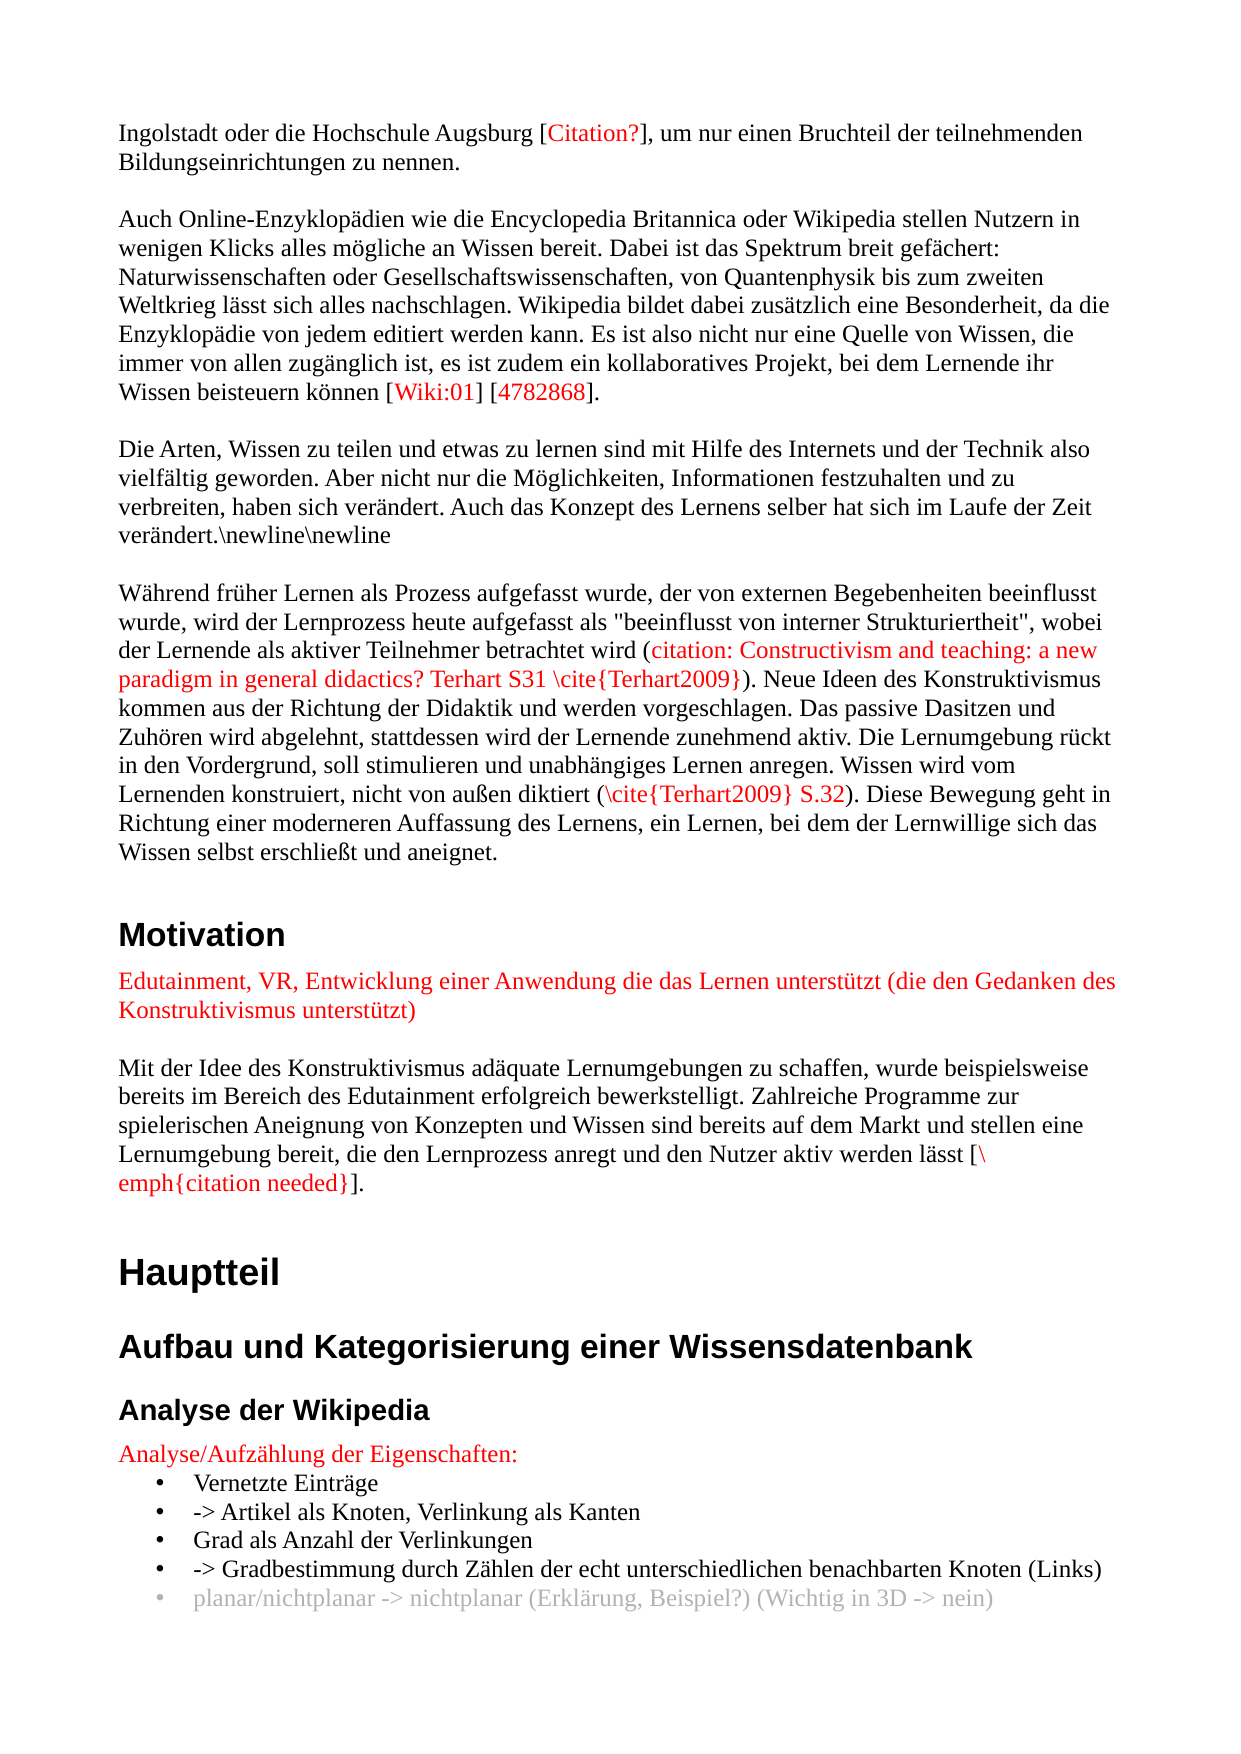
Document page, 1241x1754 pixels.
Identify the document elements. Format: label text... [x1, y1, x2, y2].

subtitle Hauptteil [118, 1250, 1122, 1294]
list -> Artikel als Knoten, Verlinkung als Kanten [156, 1497, 1122, 1525]
text Auch Online-Enzyklopädien wie die Encyclopedia Britannica oder Wikipedia stellen Nutzern in wenigen Klicks alles mögliche an Wissen bereit. Dabei ist das Spektrum breit gefächert: Naturwissenschaften oder Gesellschaftswissenschaften, von Quantenphysik bis zum zweiten Weltkrieg lässt sich alles nachschlagen. Wikipedia bildet dabei zusätzlich eine Besonderheit, da die Enzyklopädie von jedem editiert werden kann. Es ist also nicht nur eine Quelle von Wissen, die immer von allen zugänglich ist, es ist zudem ein kollaboratives Projekt, bei dem Lernende ihr Wissen beisteuern können [Wiki:01] [4782868]. [118, 204, 1122, 406]
subtitle Aufbau und Kategorisierung einer Wissensdatenbank [118, 1327, 1122, 1366]
subtitle Analyse der Wikipedia [118, 1393, 1122, 1427]
text Während früher Lernen als Prozess aufgefasst wurde, der von externen Begebenheiten beeinflusst wurde, wird der Lernprozess heute aufgefasst als "beeinflusst von interner Strukturiertheit", wobei der Lernende als aktiver Teilnehmer betrachtet wird (citation: Constructivism and teaching: a new paradigm in general didactics? Terhart S31 \cite{Terhart2009}). Neue Ideen des Konstruktivismus kommen aus der Richtung der Didaktik und werden vorgeschlagen. Das passive Dasitzen und Zuhören wird abgelehnt, stattdessen wird der Lernende zunehmend aktiv. Die Lernumgebung rückt in den Vordergrund, soll stimulieren und unabhängiges Lernen anregen. Wissen wird vom Lernenden konstruiert, nicht von außen diktiert (\cite{Terhart2009} S.32). Diese Bewegung geht in Richtung einer moderneren Auffassung des Lernens, ein Lernen, bei dem der Lernwillige sich das Wissen selbst erschließt und aneignet. [118, 578, 1122, 866]
list planar/nichtplanar -> nichtplanar (Erklärung, Beispiel?) (Wichtig in 3D -> nein) [156, 1583, 1122, 1612]
text Ingolstadt oder die Hochschule Augsburg [Citation?], um nur einen Bruchteil der teilnehmenden Bildungseinrichtungen zu nennen. [118, 118, 1122, 176]
list Vernetzte Einträge [156, 1468, 1122, 1497]
list Grad als Anzahl der Verlinkungen [156, 1525, 1122, 1554]
text Edutainment, VR, Entwicklung einer Anwendung die das Lernen unterstützt (die den Gedanken des Konstruktivismus unterstützt) [118, 966, 1122, 1024]
text Die Arten, Wissen zu teilen und etwas zu lernen sind mit Hilfe des Internets und der Technik also vielfältig geworden. Aber nicht nur die Möglichkeiten, Informationen festzuhalten und zu verbreiten, haben sich verändert. Auch das Konzept des Lernens selber hat sich im Laufe der Zeit verändert.\newline\newline [118, 434, 1122, 549]
subtitle Motivation [118, 915, 1122, 954]
text Analyse/Aufzählung der Eigenschaften: [118, 1439, 1122, 1468]
text Mit der Idee des Konstruktivismus adäquate Lernumgebungen zu schaffen, wurde beispielsweise bereits im Bereich des Edutainment erfolgreich bewerkstelligt. Zahlreiche Programme zur spielerischen Aneignung von Konzepten und Wissen sind bereits auf dem Markt und stellen eine Lernumgebung bereit, die den Lernprozess anregt und den Nutzer aktiv werden lässt [\emph{citation needed}]. [118, 1053, 1122, 1196]
list -> Gradbestimmung durch Zählen der echt unterschiedlichen benachbarten Knoten (Links) [156, 1554, 1122, 1583]
